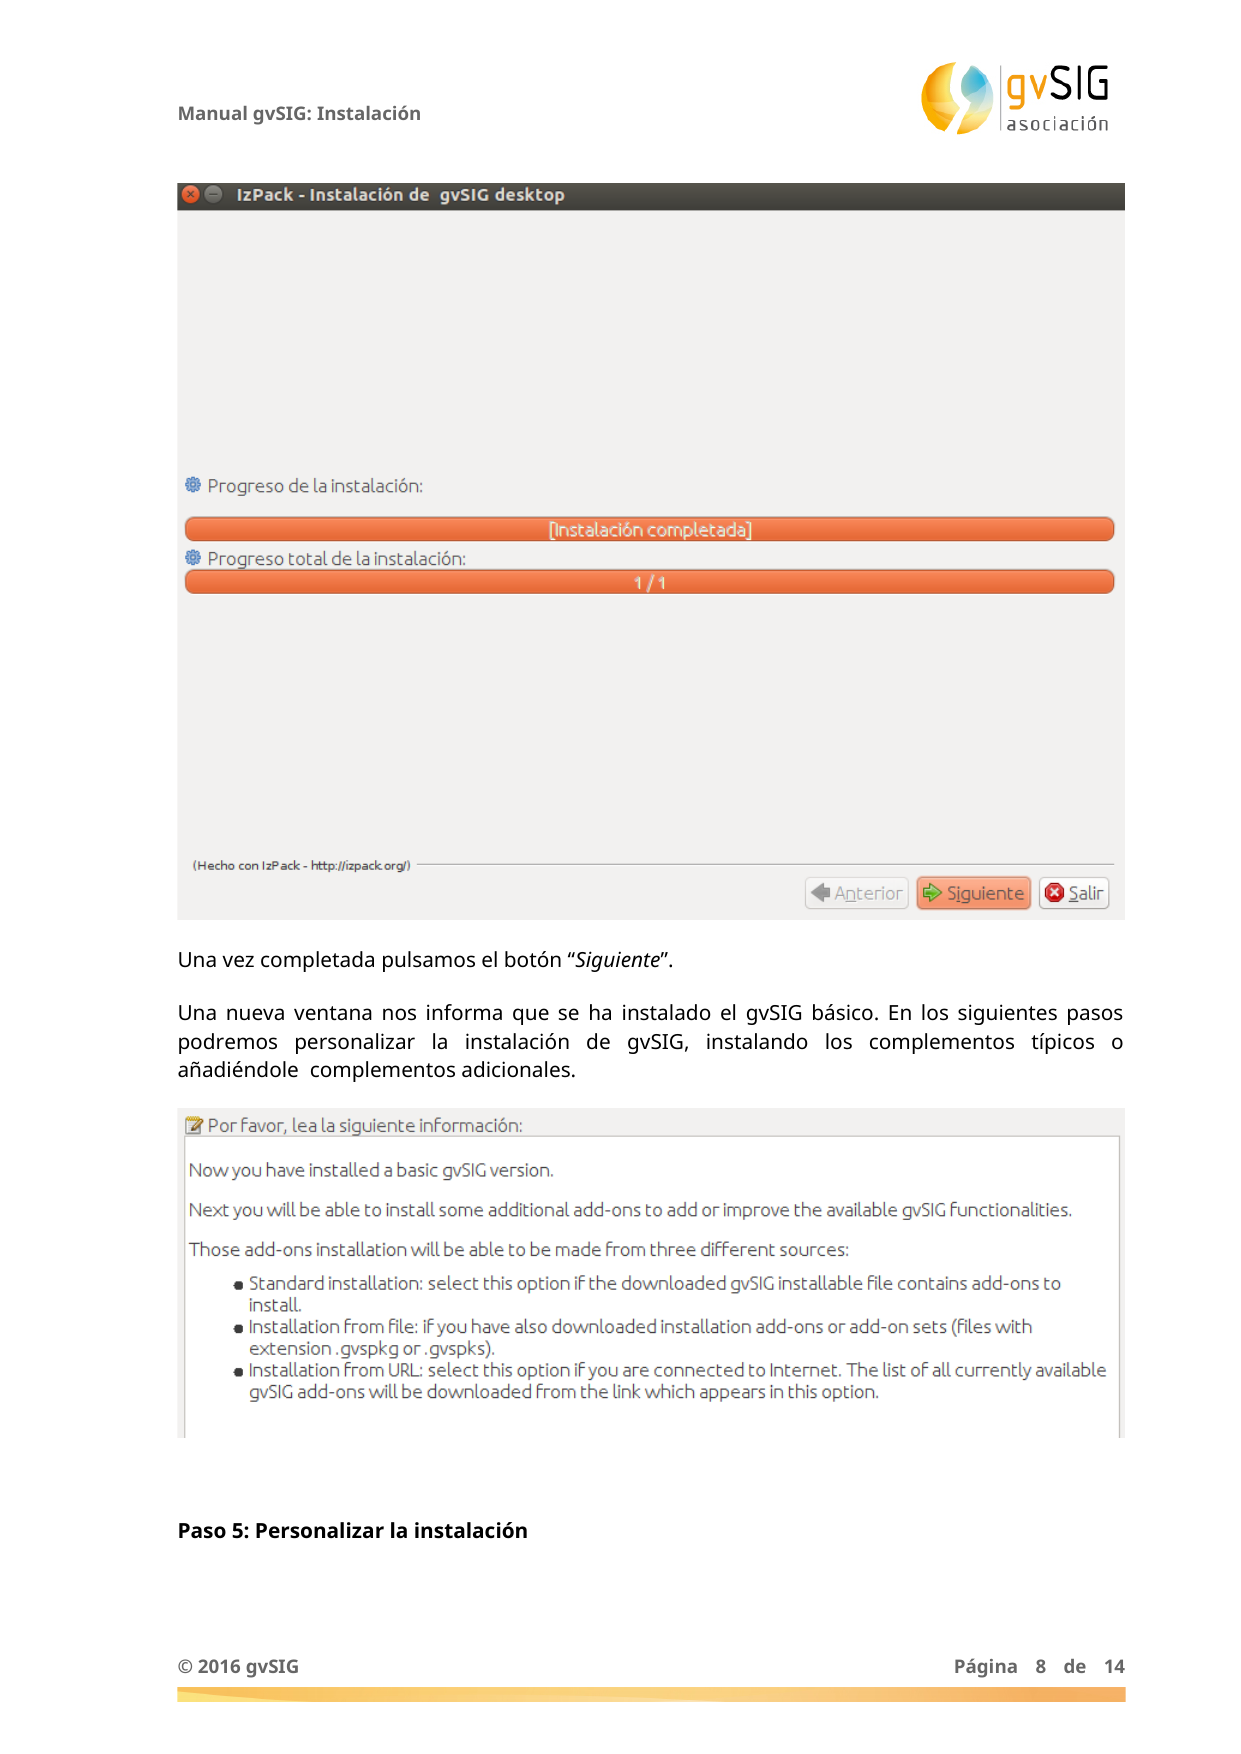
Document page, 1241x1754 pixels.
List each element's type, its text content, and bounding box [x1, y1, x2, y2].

text Una vez completada pulsamos el botón “Siguiente”. [177, 945, 1125, 973]
picture [177, 1108, 1125, 1438]
text Una nueva ventana nos informa que se ha instalado el gvSIG básico. En los siguientes pasos podremos personalizar la instalación de gvSIG, instalando los complementos típicos o añadiéndole complementos adicionales. [177, 998, 1125, 1084]
text Paso 5: Personalizar la instalación [177, 1516, 1125, 1544]
picture [177, 1687, 1126, 1702]
picture [902, 47, 1122, 148]
picture [177, 183, 1125, 920]
